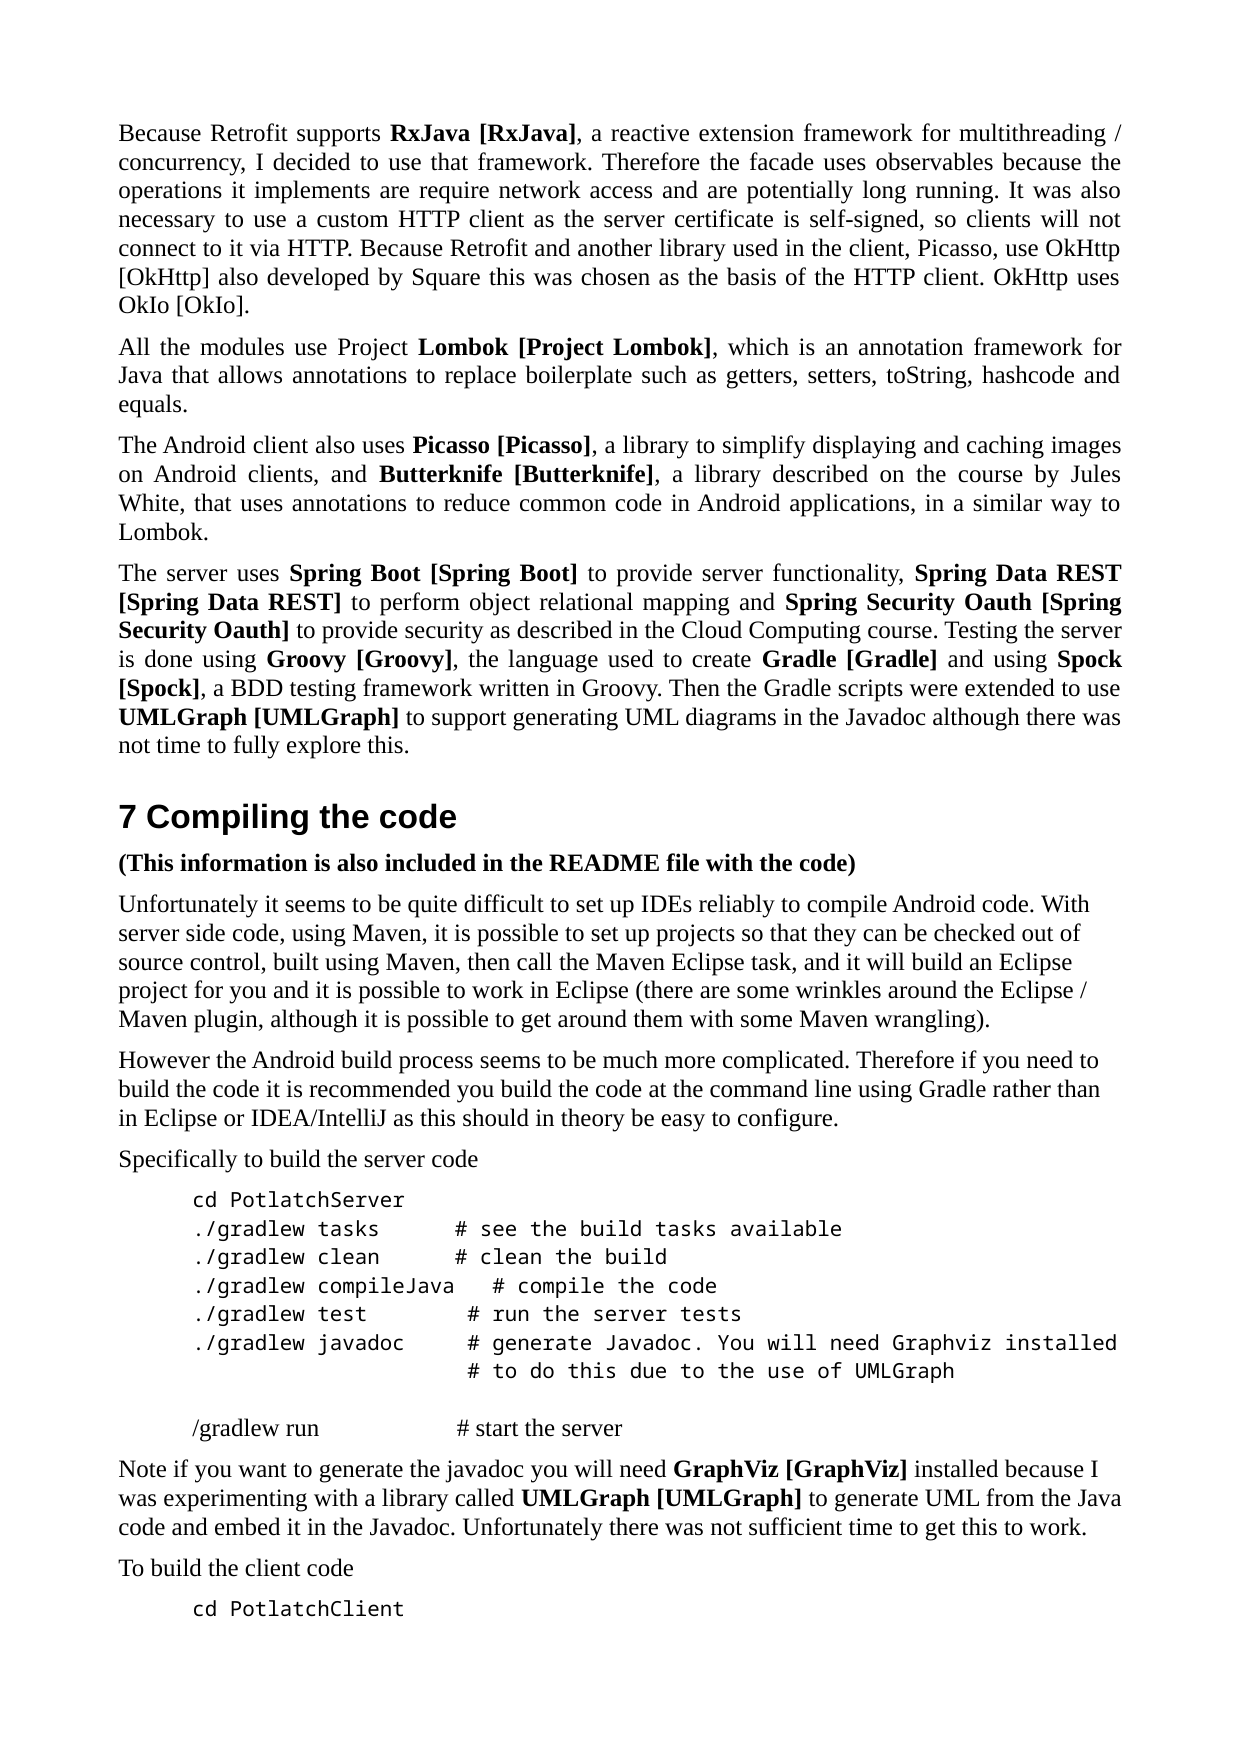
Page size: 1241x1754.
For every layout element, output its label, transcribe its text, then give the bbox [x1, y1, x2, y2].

text ./gradlew test # run the server tests [192, 1299, 1122, 1328]
text Unfortunately it seems to be quite difficult to set up IDEs reliably to compile Android code. With server side code, using Maven, it is possible to set up projects so that they can be checked out of source control, built using Maven, then call the Maven Eclipse task, and it will build an Eclipse project for you and it is possible to work in Eclipse (there are some wrinkles around the Eclipse / Maven plugin, although it is possible to get around them with some Maven wrangling). [118, 889, 1122, 1033]
text The Android client also uses Picasso [Picasso], a library to simplify displaying and caching images on Android clients, and Butterknife [Butterknife], a library described on the course by Jules White, that uses annotations to reduce common code in Android applications, in a similar way to Lombok. [118, 431, 1122, 546]
text The server uses Spring Boot [Spring Boot] to provide server functionality, Spring Data REST [Spring Data REST] to perform object relational mapping and Spring Security Oauth [Spring Security Oauth] to provide security as described in the Cloud Computing course. Testing the server is done using Groovy [Groovy], the language used to create Gradle [Gradle] and using Spock [Spock], a BDD testing framework written in Groovy. Then the Gradle scripts were extended to use UMLGraph [UMLGraph] to support generating UML diagrams in the Javadoc although there was not time to fully explore this. [118, 558, 1122, 759]
text Because Retrofit supports RxJava [RxJava], a reactive extension framework for multithreading / concurrency, I decided to use that framework. Therefore the facade uses observables because the operations it implements are require network access and are potentially long running. It was also necessary to use a custom HTTP client as the server certificate is self-signed, so clients will not connect to it via HTTP. Because Retrofit and another library used in the client, Picasso, use OkHttp [OkHttp] also developed by Square this was chosen as the basis of the HTTP client. OkHttp uses OkIo [OkIo]. [118, 118, 1122, 319]
text However the Android build process seems to be much more complicated. Therefore if you need to build the code it is recommended you build the code at the command line using Gradle rather than in Eclipse or IDEA/IntelliJ as this should in theory be easy to configure. [118, 1046, 1122, 1132]
text (This information is also included in the README file with the code) [118, 848, 1122, 877]
text ./gradlew tasks # see the build tasks available [192, 1214, 1122, 1242]
text ./gradlew clean # clean the build [192, 1242, 1122, 1271]
text cd PotlatchServer [192, 1186, 1122, 1214]
text Specifically to build the server code [118, 1144, 1122, 1173]
text cd PotlatchClient [118, 1594, 1122, 1623]
text # to do this due to the use of UMLGraph [192, 1356, 1122, 1384]
text Note if you want to generate the javadoc you will need GraphViz [GraphViz] installed because I was experimenting with a library called UMLGraph [UMLGraph] to generate UML from the Java code and embed it in the Javadoc. Unfortunately there was not sufficient time to get this to work. [118, 1454, 1122, 1541]
text /gradlew run # start the server [192, 1413, 1122, 1442]
text To build the client code [118, 1553, 1122, 1582]
subtitle 7 Compiling the code [118, 797, 1122, 836]
text ./gradlew javadoc # generate Javadoc. You will need Graphviz installed [192, 1328, 1122, 1356]
text ./gradlew compileJava # compile the code [192, 1271, 1122, 1299]
text All the modules use Project Lombok [Project Lombok], which is an annotation framework for Java that allows annotations to replace boilerplate such as getters, setters, toString, hashcode and equals. [118, 332, 1122, 418]
